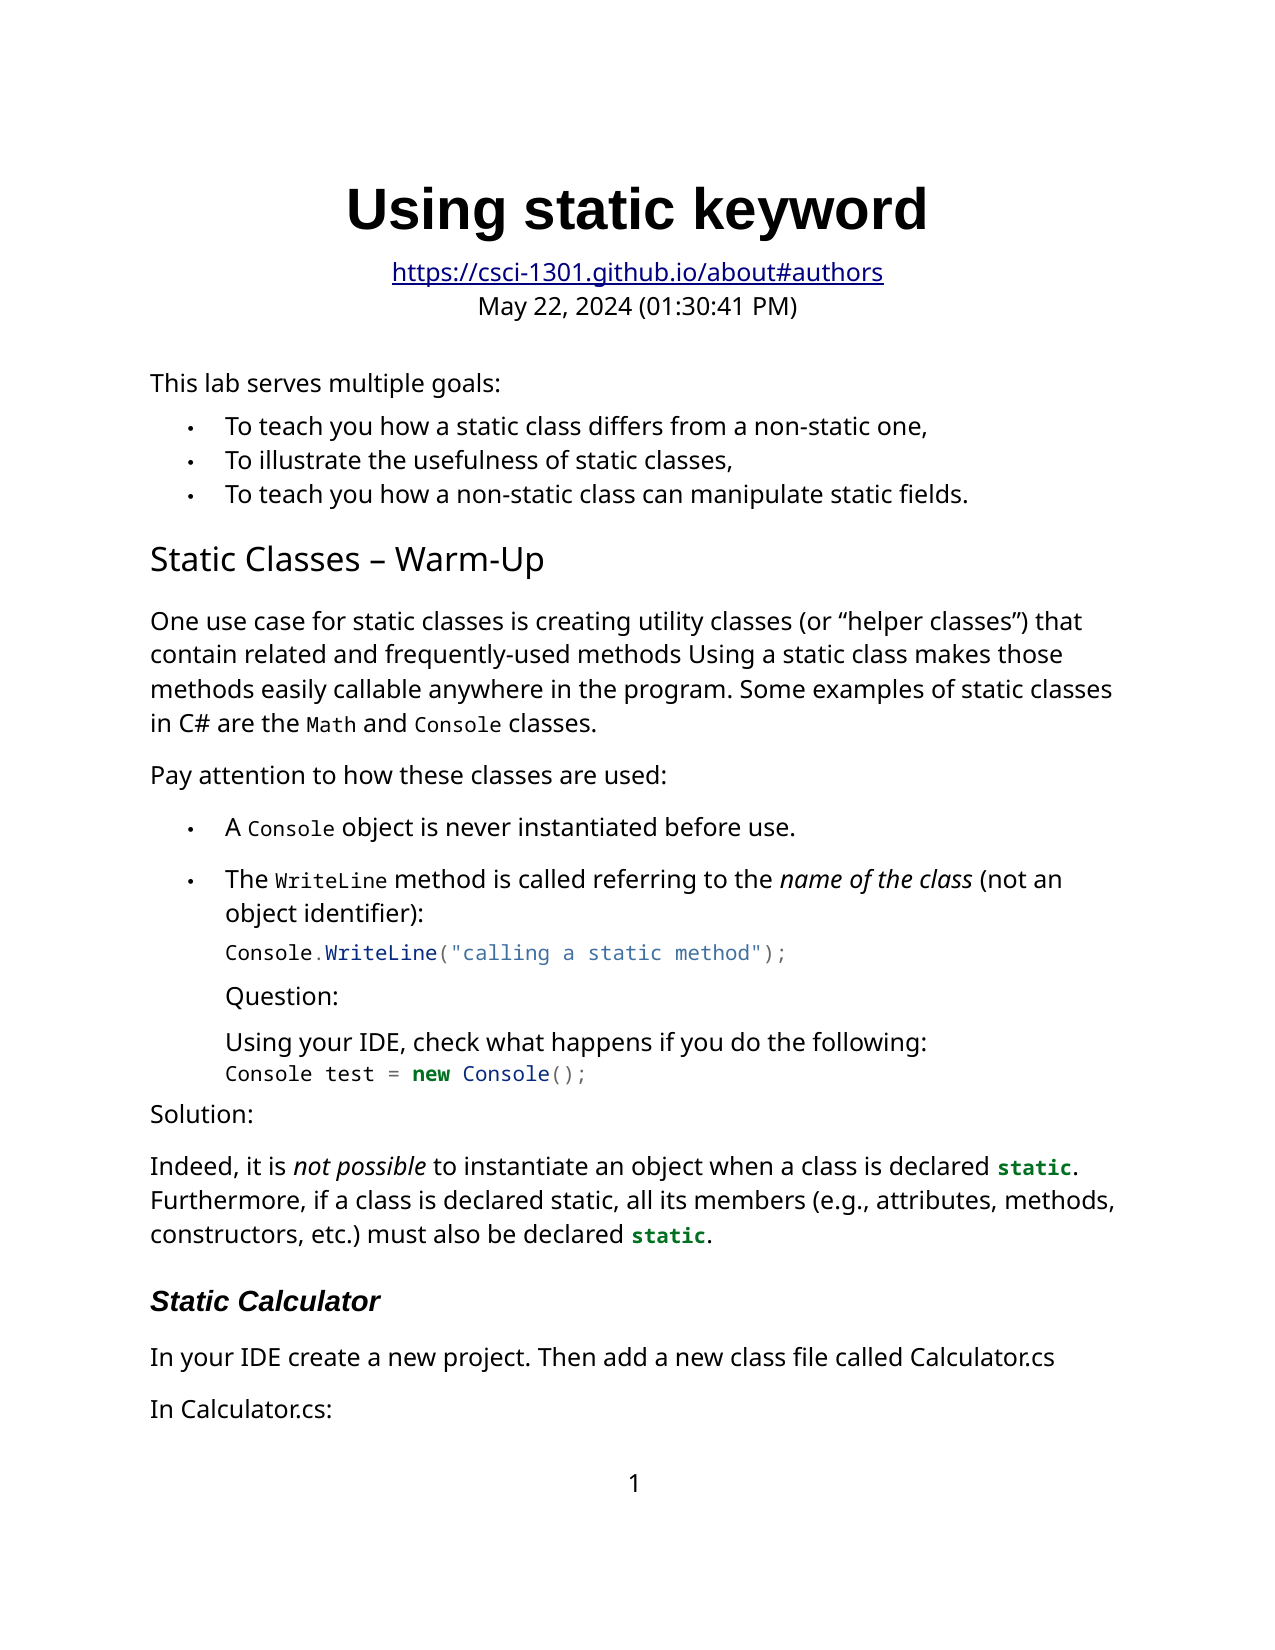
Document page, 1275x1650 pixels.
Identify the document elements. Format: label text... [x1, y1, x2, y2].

list The WriteLine method is called referring to the name of the class (not an object identifier): [187, 861, 1125, 929]
subtitle Static Classes – Warm-Up [150, 536, 1125, 582]
text In Calculator.cs: [150, 1391, 1125, 1425]
list Using your IDE, check what happens if you do the following: [187, 1025, 1125, 1059]
list To teach you how a static class differs from a non-static one, [187, 409, 1125, 443]
text Solution: [150, 1096, 1125, 1130]
text May 22, 2024 (01:30:41 PM) [150, 289, 1125, 323]
text This lab serves multiple goals: [150, 366, 1125, 400]
list Console test = new Console(); [187, 1059, 1125, 1087]
list Console.WriteLine("calling a static method"); [187, 938, 1125, 967]
list To illustrate the usefulness of static classes, [187, 443, 1125, 477]
list A Console object is never instantiated before use. [187, 809, 1125, 843]
text https://csci-1301.github.io/about#authors [150, 254, 1125, 289]
text In your IDE create a new project. Then add a new class file called Calculator.cs [150, 1339, 1125, 1373]
subtitle Static Calculator [150, 1284, 1125, 1318]
text Pay attention to how these classes are used: [150, 757, 1125, 791]
title Using static keyword [150, 175, 1125, 242]
text One use case for static classes is creating utility classes (or “helper classes”) that contain related and frequently-used methods Using a static class makes those methods easily callable anywhere in the program. Some examples of static classes in C# are the Math and Console classes. [150, 603, 1125, 739]
text Indeed, it is not possible to instantiate an object when a class is declared static. Furthermore, if a class is declared static, all its members (e.g., attributes, methods, constructors, etc.) must also be declared static. [150, 1148, 1125, 1250]
list To teach you how a non-static class can manipulate static fields. [187, 477, 1125, 511]
list Question: [187, 979, 1125, 1013]
